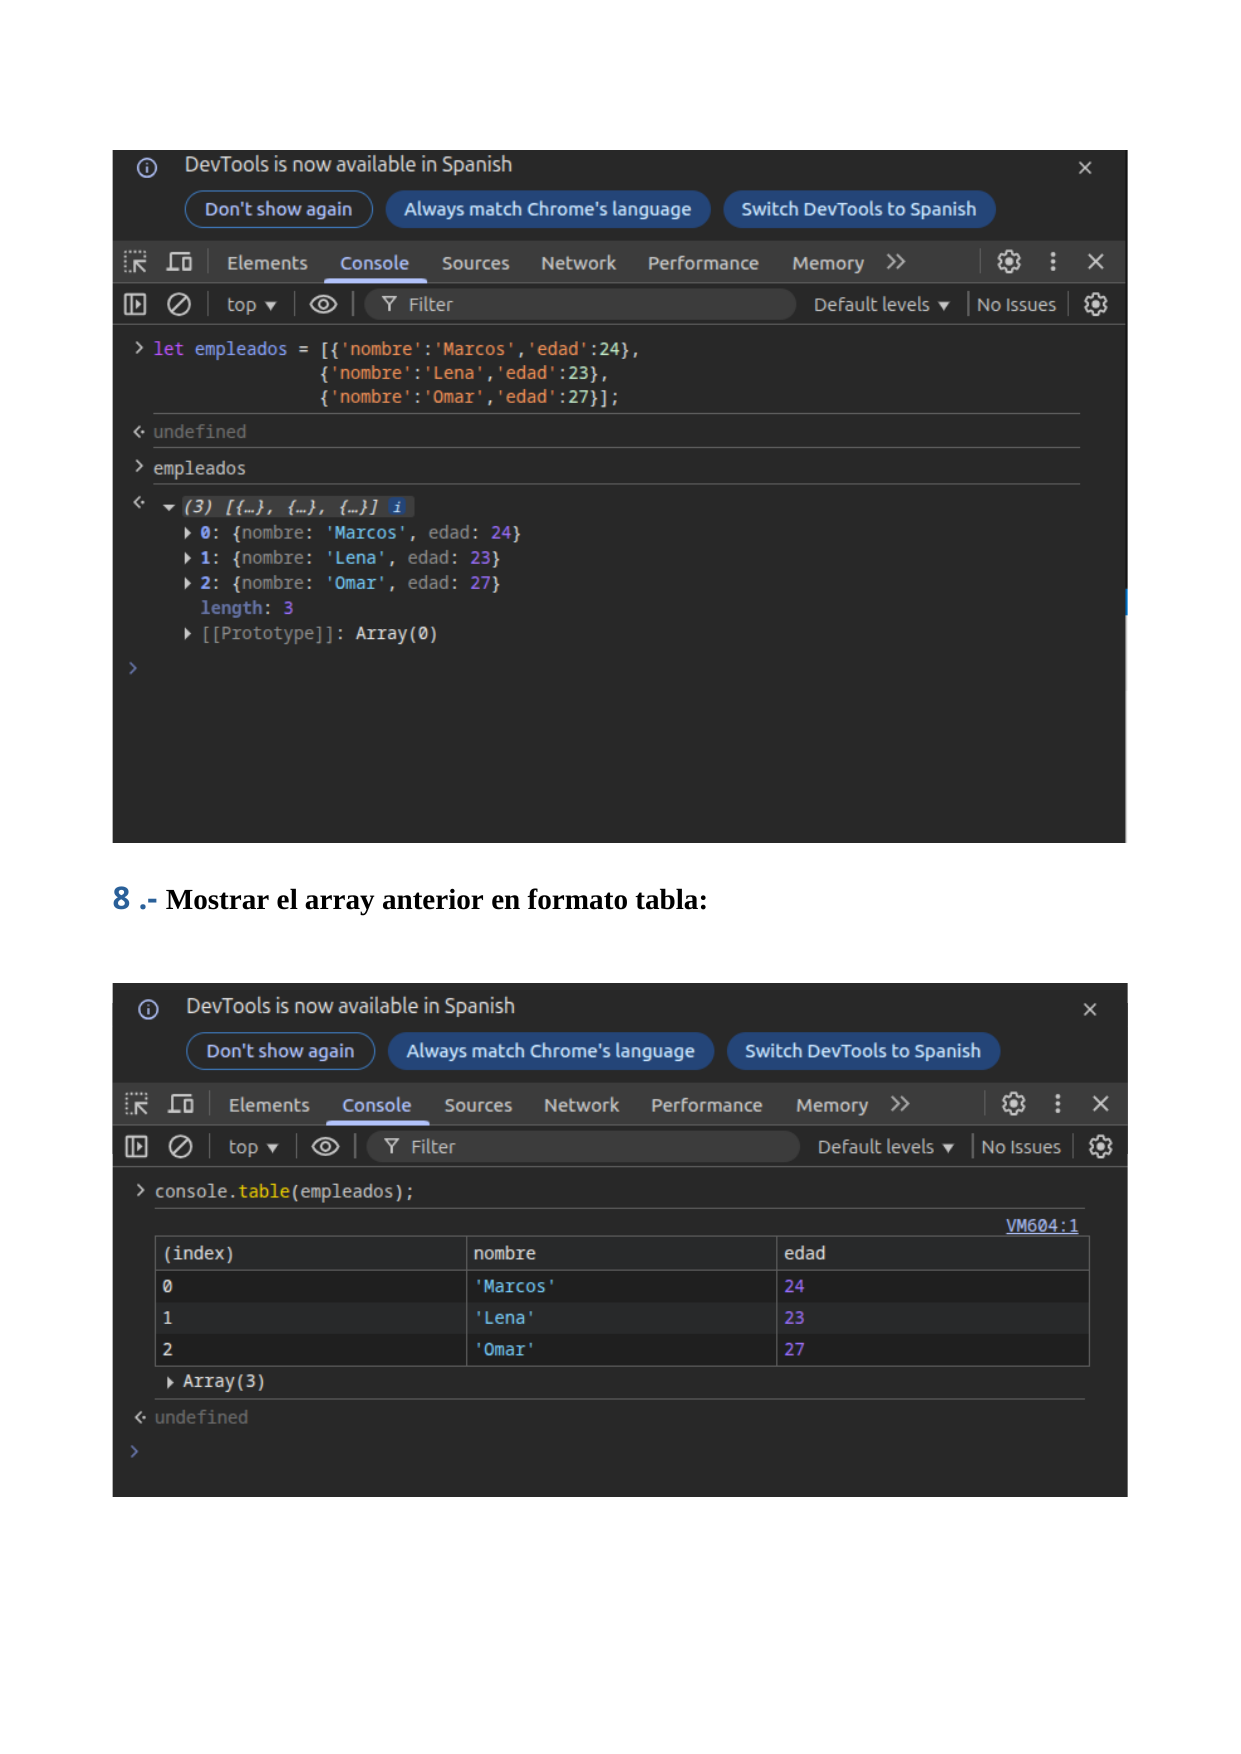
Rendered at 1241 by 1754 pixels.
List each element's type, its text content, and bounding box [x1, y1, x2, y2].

text 8 .- Mostrar el array anterior en formato tabla: [112, 876, 1128, 919]
